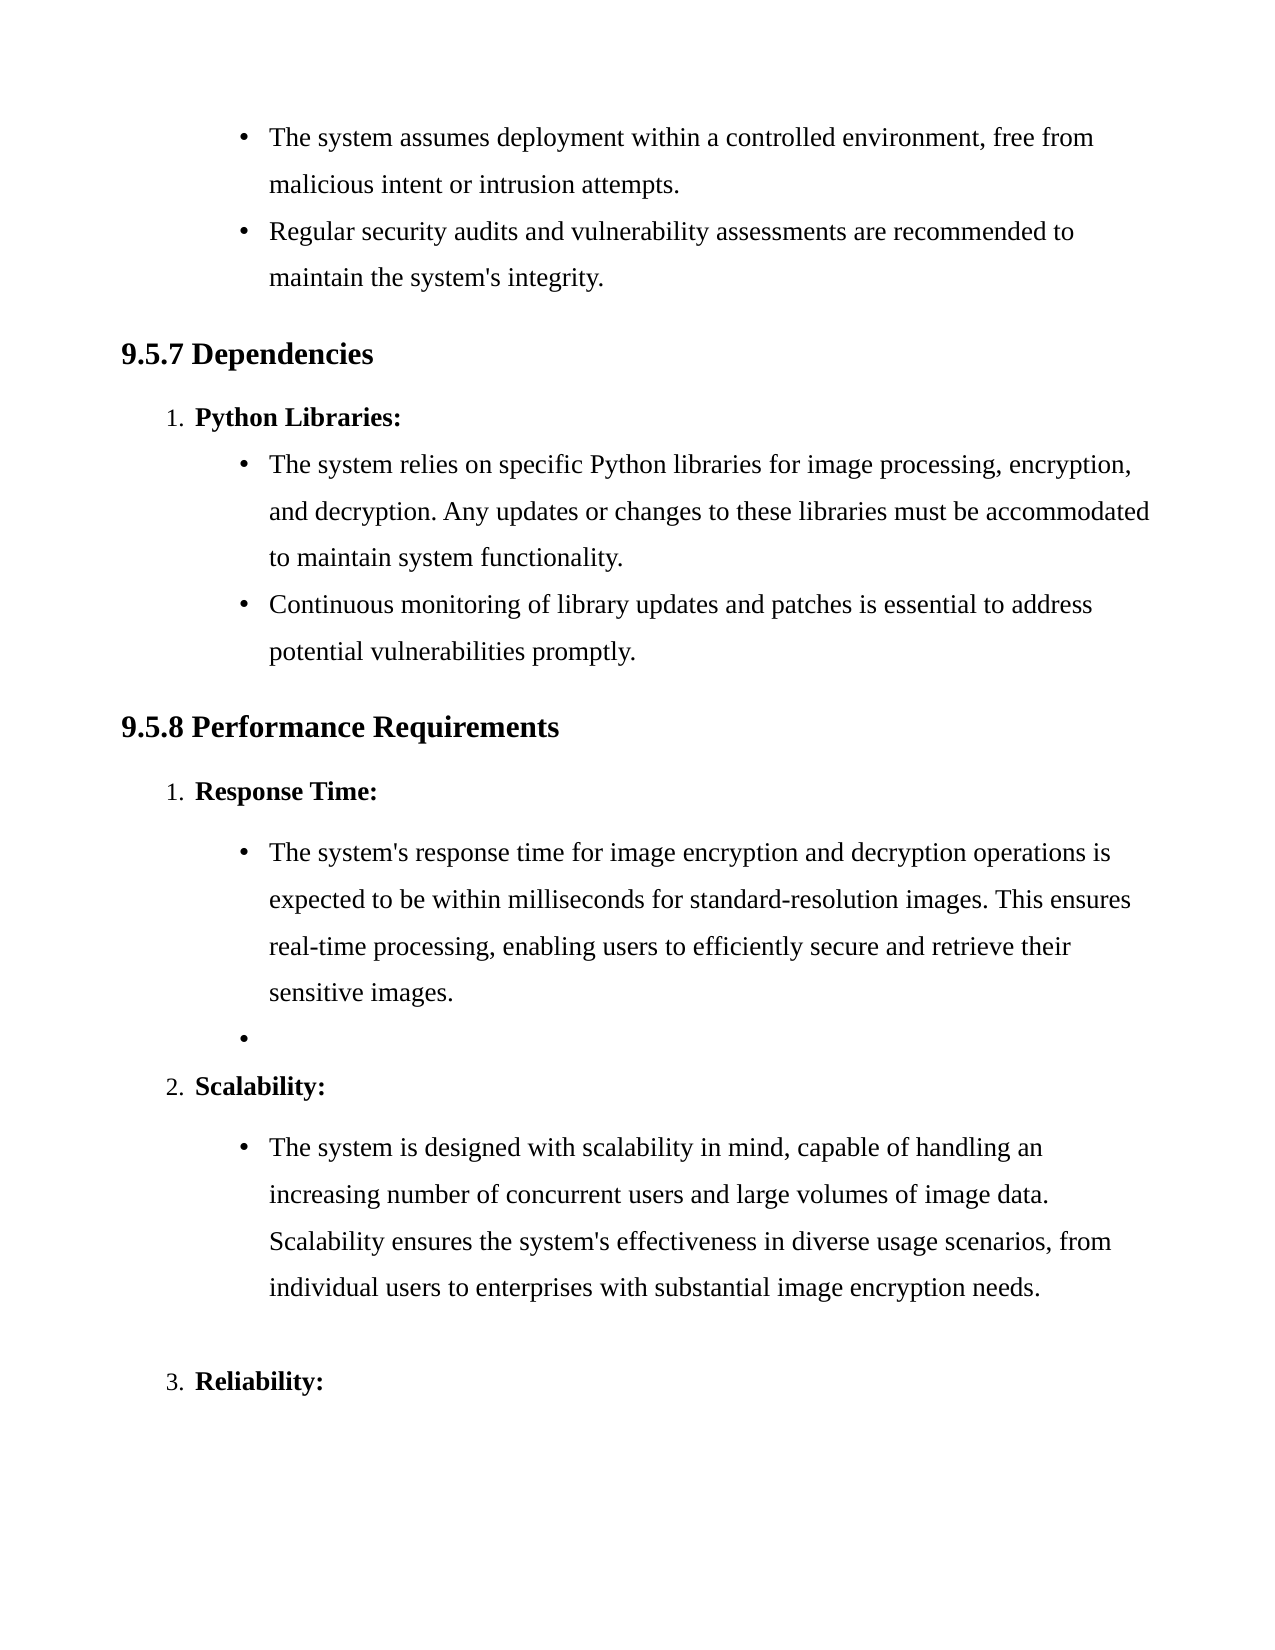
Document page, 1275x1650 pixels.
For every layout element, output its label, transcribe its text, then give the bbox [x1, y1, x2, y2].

list Reliability: [166, 1364, 1154, 1396]
list Python Libraries: [166, 401, 1154, 433]
list Scalability: [166, 1070, 1154, 1101]
list Continuous monitoring of library updates and patches is essential to address potential vulnerabilities promptly. [239, 588, 1154, 666]
subtitle 9.5.8 Performance Requirements [121, 709, 1154, 745]
list Response Time: [166, 775, 1154, 806]
list The system is designed with scalability in mind, capable of handling an increasing number of concurrent users and large volumes of image data. Scalability ensures the system's effectiveness in diverse usage scenarios, from individual users to enterprises with substantial image encryption needs. [239, 1131, 1154, 1302]
subtitle 9.5.7 Dependencies [121, 335, 1154, 371]
list The system relies on specific Python libraries for image processing, encryption, and decryption. Any updates or changes to these libraries must be accommodated to maintain system functionality. [239, 448, 1154, 573]
list The system's response time for image encryption and decryption operations is expected to be within milliseconds for standard-resolution images. This ensures real-time processing, enabling users to efficiently secure and retrieve their sensitive images. [239, 836, 1154, 1008]
list The system assumes deployment within a controlled environment, free from malicious intent or intrusion attempts. [239, 121, 1154, 199]
list Regular security audits and vulnerability assessments are recommended to maintain the system's integrity. [239, 214, 1154, 292]
